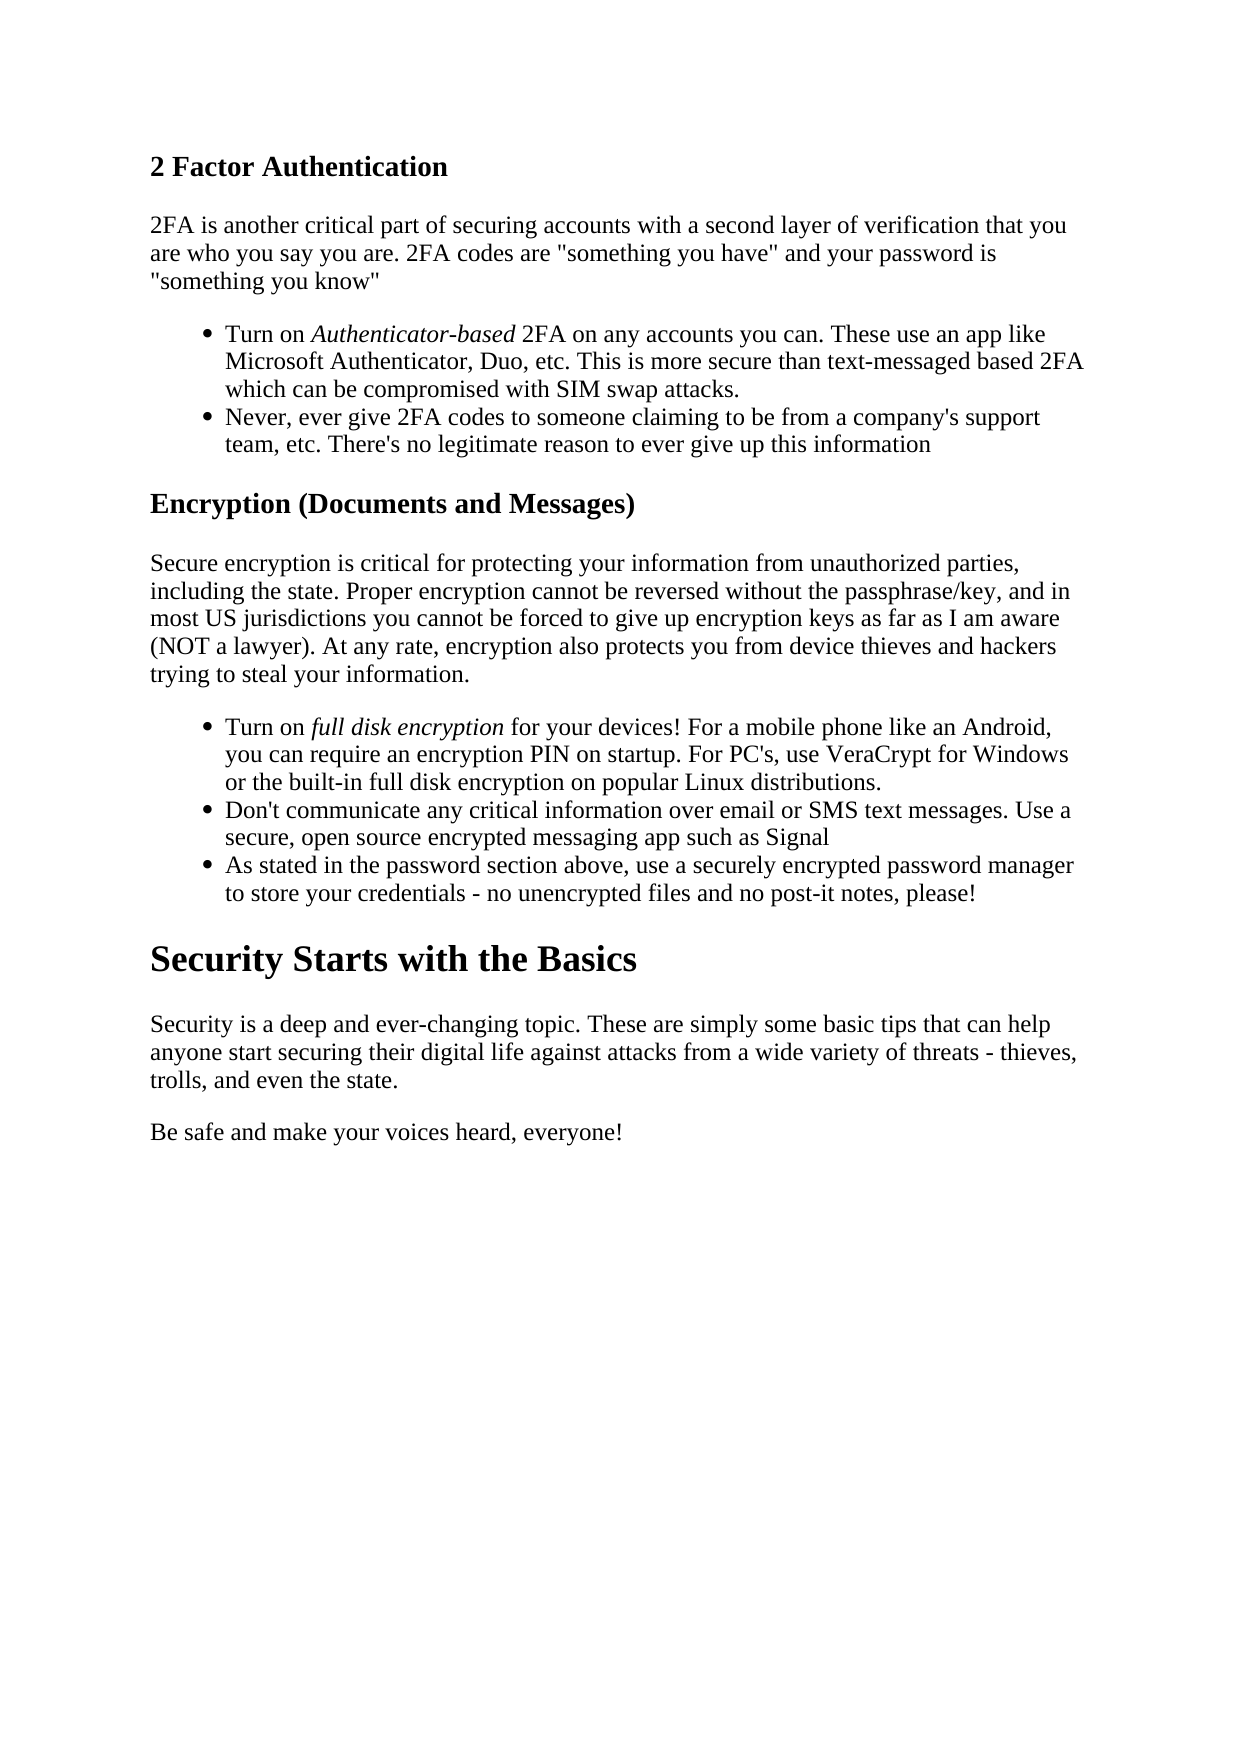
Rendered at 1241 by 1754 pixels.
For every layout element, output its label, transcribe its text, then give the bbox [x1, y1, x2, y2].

list Turn on Authenticator-based 2FA on any accounts you can. These use an app like Microsoft Authenticator, Duo, etc. This is more secure than text-messaged based 2FA which can be compromised with SIM swap attacks. [203, 320, 1090, 403]
text Security is a deep and ever-changing topic. These are simply some basic tips that can help anyone start securing their digital life against attacks from a wide variety of threats - thieves, trolls, and even the state. [150, 1010, 1090, 1093]
text Secure encryption is critical for protecting your information from unauthorized parties, including the state. Proper encryption cannot be reversed without the passphrase/key, and in most US jurisdictions you cannot be forced to give up encryption keys as far as I am aware (NOT a lawyer). At any rate, encryption also protects you from device thieves and hackers trying to steal your information. [150, 549, 1090, 688]
list As stated in the password section above, use a securely encrypted password manager to store your credentials - no unencrypted files and no post-it notes, please! [203, 851, 1090, 907]
list Don't communicate any critical information over email or SMS text messages. Use a secure, open source encrypted messaging app such as Signal [203, 796, 1090, 851]
subtitle Encryption (Documents and Messages) [150, 487, 1090, 520]
text Be safe and make your voices heard, everyone! [150, 1118, 1090, 1146]
subtitle Security Starts with the Basics [150, 938, 1090, 979]
list Never, ever give 2FA codes to someone claiming to be from a company's support team, etc. There's no legitimate reason to ever give up this information [203, 403, 1090, 458]
text 2FA is another critical part of securing accounts with a second layer of verification that you are who you say you are. 2FA codes are "something you have" and your password is "something you know" [150, 212, 1090, 295]
list Turn on full disk encryption for your devices! For a mobile phone like an Android, you can require an encryption PIN on startup. For PC's, use VeraCrypt for Windows or the built-in full disk encryption on popular Linux distributions. [203, 713, 1090, 796]
subtitle 2 Factor Authentication [150, 150, 1090, 182]
